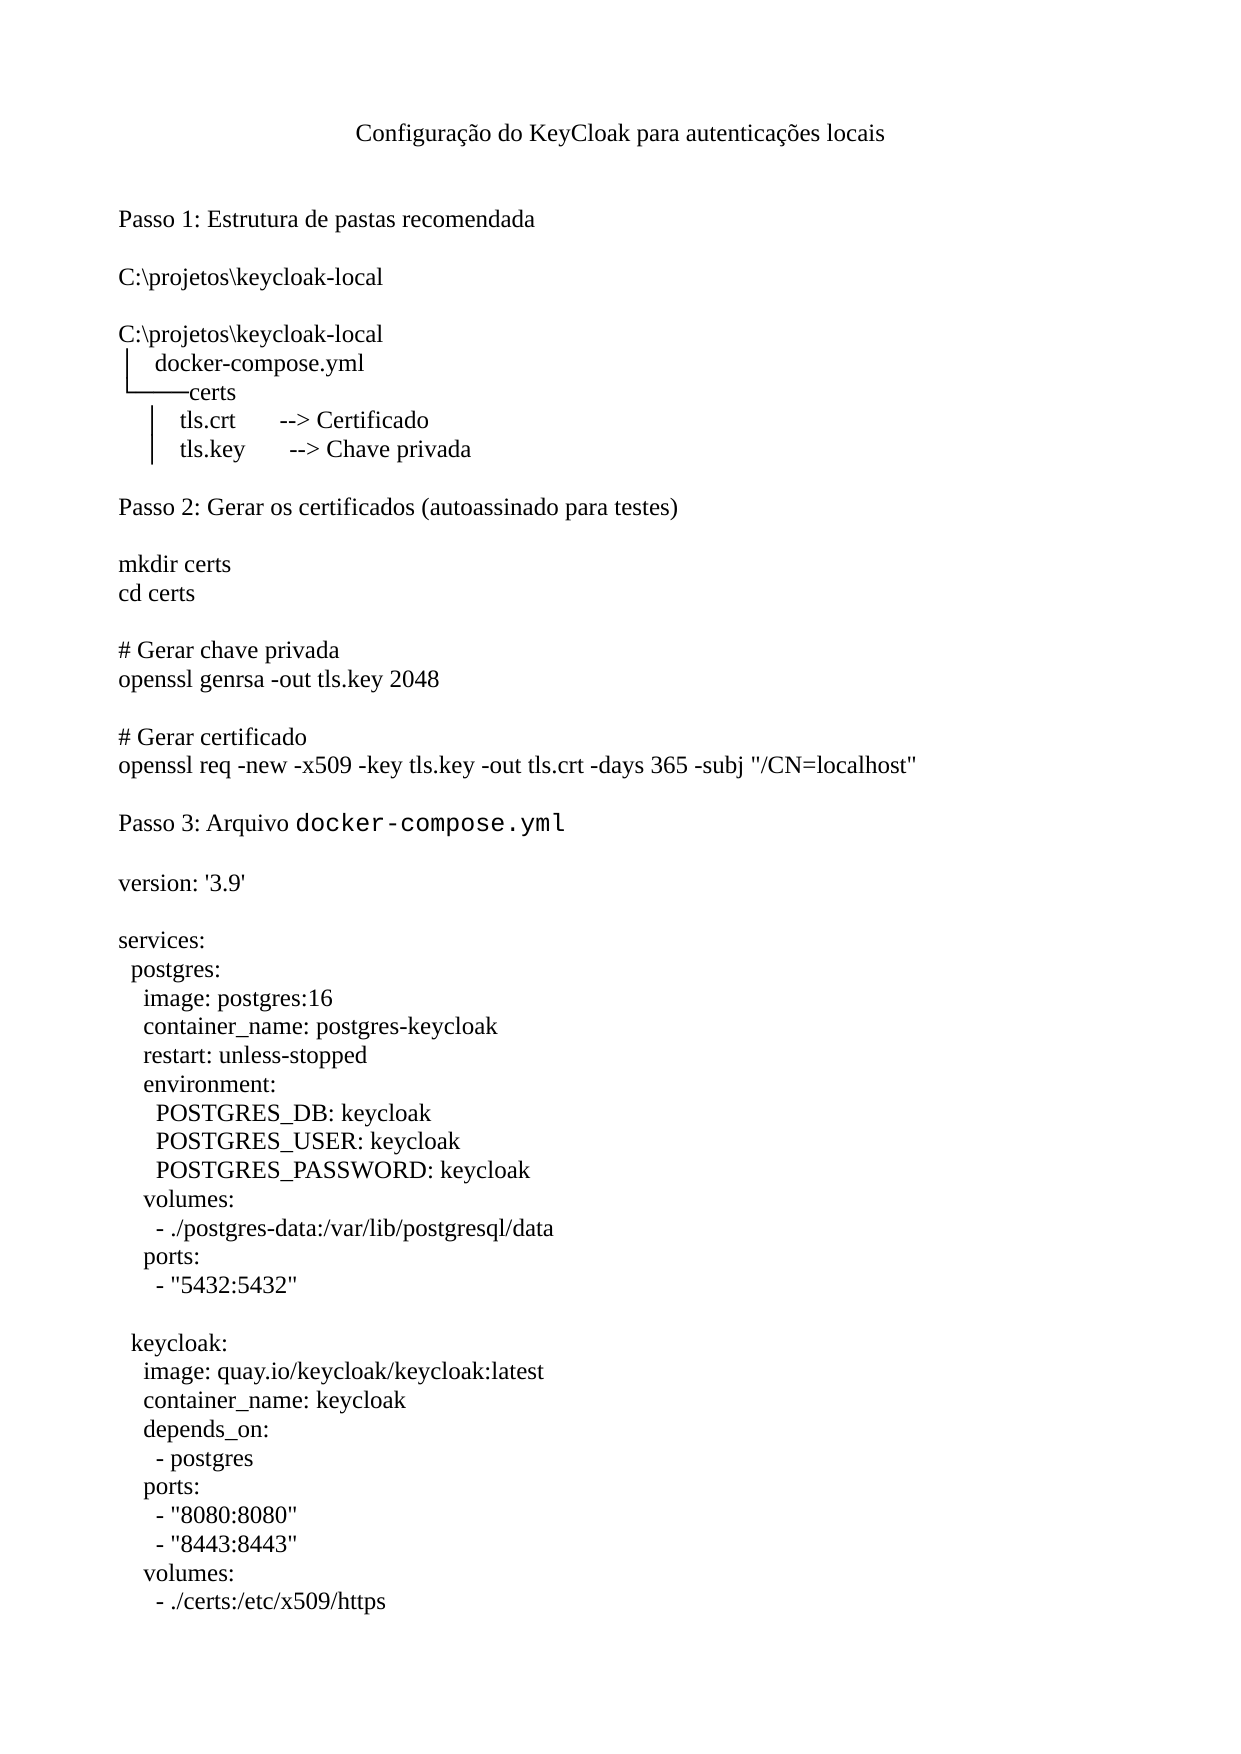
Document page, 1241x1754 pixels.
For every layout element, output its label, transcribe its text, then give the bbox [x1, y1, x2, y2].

text depends_on: [118, 1414, 1122, 1443]
text ports: [118, 1471, 1122, 1500]
text POSTGRES_USER: keycloak [118, 1126, 1122, 1155]
text Configuração do KeyCloak para autenticações locais [118, 118, 1122, 147]
text keycloak: [118, 1328, 1122, 1356]
text container_name: postgres-keycloak [118, 1011, 1122, 1040]
text │ tls.key --> Chave privada [118, 434, 151, 463]
text │ tls.crt --> Certificado [118, 406, 151, 434]
text Passo 3: Arquivo docker-compose.yml [118, 808, 1122, 839]
text environment: [118, 1069, 1122, 1098]
text Passo 2: Gerar os certificados (autoassinado para testes) [118, 492, 1122, 521]
text C:\projetos\keycloak-local [118, 262, 1122, 291]
text C:\projetos\keycloak-local [118, 319, 1122, 348]
text ports: [118, 1241, 1122, 1270]
text image: quay.io/keycloak/keycloak:latest [118, 1356, 1122, 1385]
text openssl genrsa -out tls.key 2048 [118, 664, 1122, 693]
text - "5432:5432" [118, 1270, 1122, 1299]
text - "8443:8443" [118, 1529, 1122, 1558]
text container_name: keycloak [118, 1385, 1122, 1414]
text │ tls.crt --> Certificado [153, 406, 1122, 434]
text - postgres [118, 1443, 1122, 1471]
text postgres: [118, 954, 1122, 983]
text POSTGRES_DB: keycloak [118, 1098, 1122, 1126]
text # Gerar chave privada [118, 636, 1122, 664]
text restart: unless-stopped [118, 1040, 1122, 1069]
text └───certs [118, 377, 1122, 406]
text version: '3.9' [118, 868, 1122, 896]
text volumes: [118, 1558, 1122, 1586]
text │ tls.key --> Chave privada [153, 434, 1122, 463]
text # Gerar certificado [118, 722, 1122, 751]
text cd certs [118, 578, 1122, 607]
text - ./postgres-data:/var/lib/postgresql/data [118, 1213, 1122, 1241]
text Passo 1: Estrutura de pastas recomendada [118, 204, 1122, 233]
text image: postgres:16 [118, 983, 1122, 1011]
text │ docker-compose.yml [128, 348, 1122, 377]
text - ./certs:/etc/x509/https [118, 1586, 1122, 1615]
text - "8080:8080" [118, 1500, 1122, 1529]
text openssl req -new -x509 -key tls.key -out tls.crt -days 365 -subj "/CN=localhost" [118, 751, 1122, 779]
text volumes: [118, 1184, 1122, 1213]
text services: [118, 925, 1122, 954]
text mkdir certs [118, 549, 1122, 578]
text POSTGRES_PASSWORD: keycloak [118, 1155, 1122, 1184]
